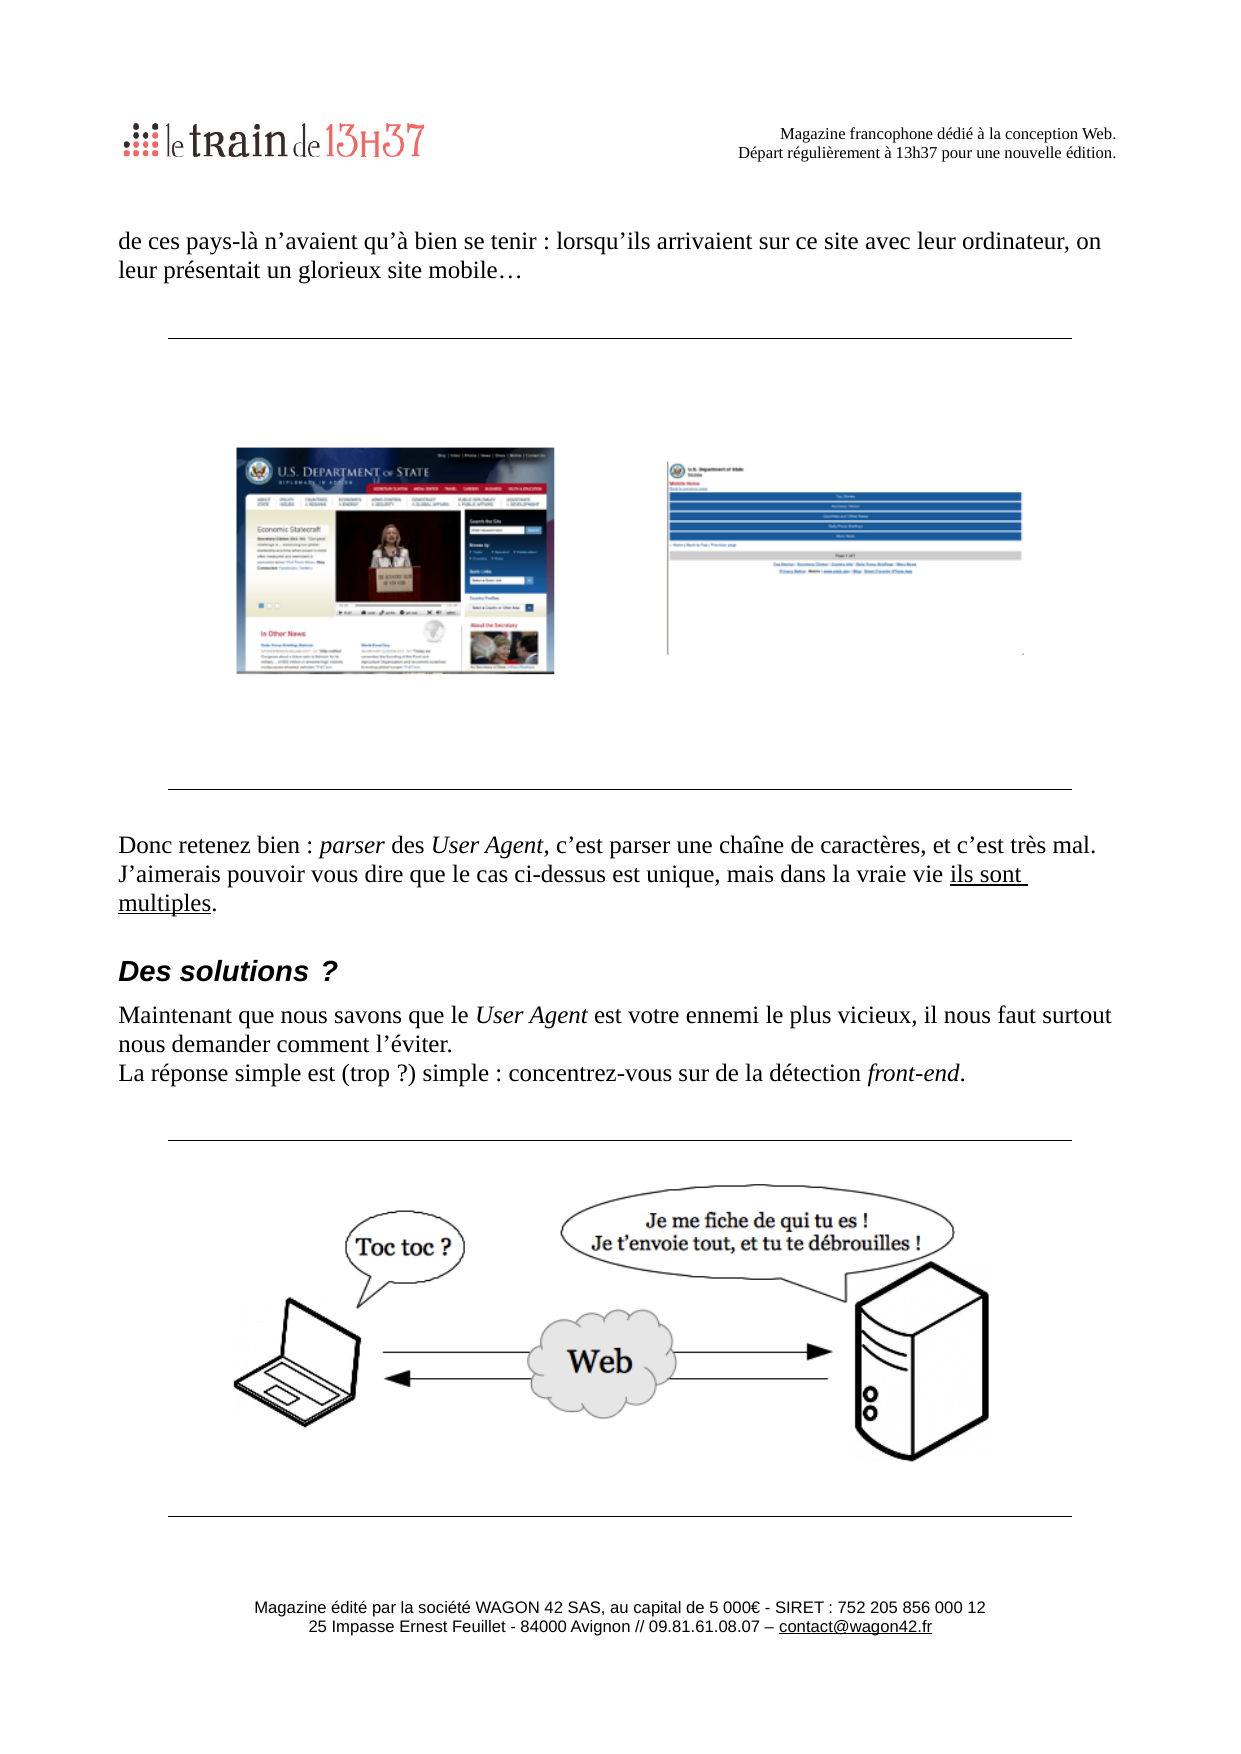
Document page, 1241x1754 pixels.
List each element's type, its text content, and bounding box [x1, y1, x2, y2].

text de ces pays-là n’avaient qu’à bien se tenir : lorsqu’ils arrivaient sur ce site avec leur ordinateur, on leur présentait un glorieux site mobile… [118, 226, 1122, 284]
text Maintenant que nous savons que le User Agent est votre ennemi le plus vicieux, il nous faut surtout nous demander comment l’éviter. [118, 1000, 1122, 1058]
picture [123, 123, 425, 157]
picture [177, 1149, 1063, 1508]
subtitle Des solutions ? [118, 954, 1122, 988]
picture [177, 346, 1063, 781]
text La réponse simple est (trop ?) simple : concentrez-vous sur de la détection front-end. [118, 1058, 1122, 1086]
text Donc retenez bien : parser des User Agent, c’est parser une chaîne de caractères, et c’est très mal. J’aimerais pouvoir vous dire que le cas ci-dessus est unique, mais dans la vraie vie ils sont multiples. [118, 830, 1122, 917]
